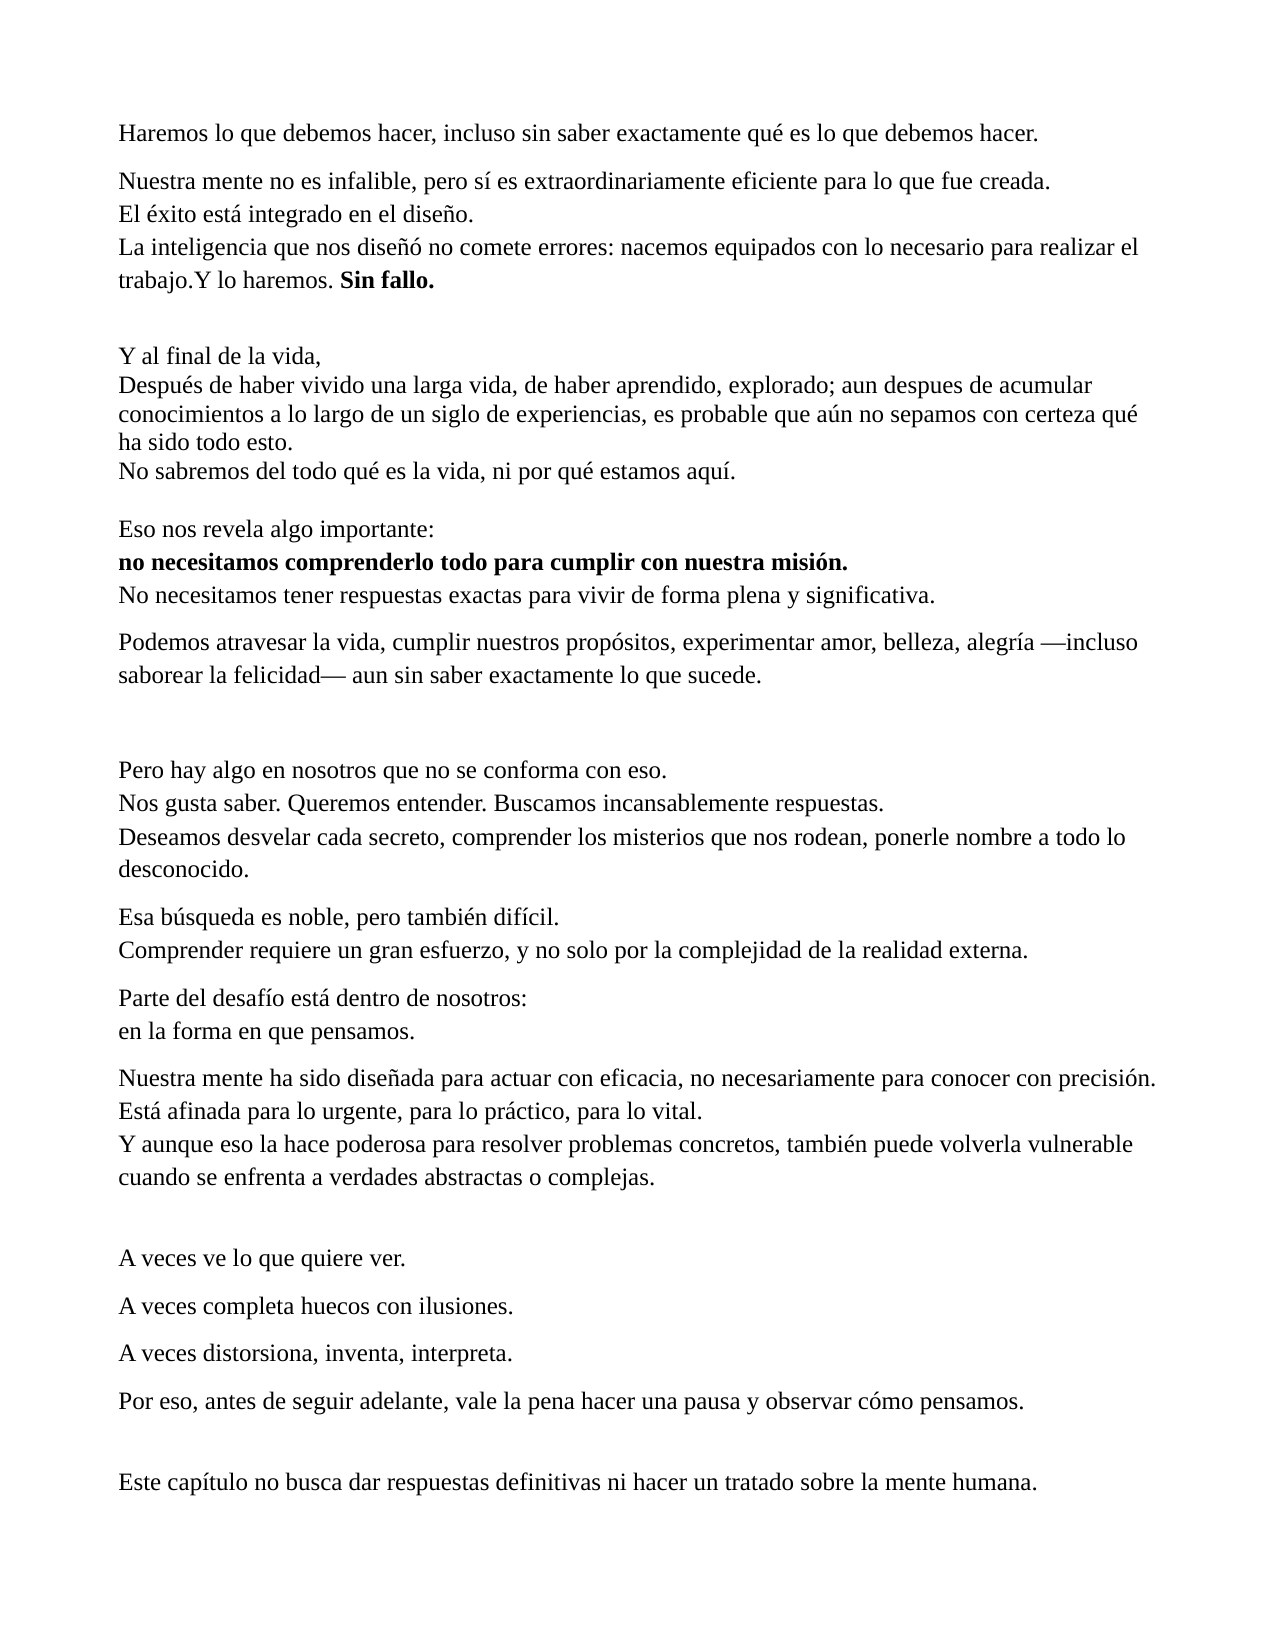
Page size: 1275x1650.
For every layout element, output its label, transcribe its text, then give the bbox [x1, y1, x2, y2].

text Nuestra mente ha sido diseñada para actuar con eficacia, no necesariamente para conocer con precisión. Está afinada para lo urgente, para lo práctico, para lo vital. Y aunque eso la hace poderosa para resolver problemas concretos, también puede volverla vulnerable cuando se enfrenta a verdades abstractas o complejas. [118, 1063, 1157, 1191]
text Después de haber vivido una larga vida, de haber aprendido, explorado; aun despues de acumular conocimientos a lo largo de un siglo de experiencias, es probable que aún no sepamos con certeza qué ha sido todo esto. No sabremos del todo qué es la vida, ni por qué estamos aquí. [118, 370, 1157, 485]
text Haremos lo que debemos hacer, incluso sin saber exactamente qué es lo que debemos hacer. [118, 118, 1157, 147]
text Este capítulo no busca dar respuestas definitivas ni hacer un tratado sobre la mente humana. [118, 1433, 1157, 1495]
text Parte del desafío está dentro de nosotros: en la forma en que pensamos. [118, 983, 1157, 1044]
text Eso nos revela algo importante: no necesitamos comprenderlo todo para cumplir con nuestra misión. No necesitamos tener respuestas exactas para vivir de forma plena y significativa. [118, 514, 1157, 608]
text Pero hay algo en nosotros que no se conforma con eso. Nos gusta saber. Queremos entender. Buscamos incansablemente respuestas. Deseamos desvelar cada secreto, comprender los misterios que nos rodean, ponerle nombre a todo lo desconocido. [118, 756, 1157, 883]
text Nuestra mente no es infalible, pero sí es extraordinariamente eficiente para lo que fue creada. El éxito está integrado en el diseño. La inteligencia que nos diseñó no comete errores: nacemos equipados con lo necesario para realizar el trabajo.Y lo haremos. Sin fallo. [118, 166, 1157, 293]
text A veces distorsiona, inventa, interpreta. [118, 1338, 1157, 1367]
text Podemos atravesar la vida, cumplir nuestros propósitos, experimentar amor, belleza, alegría —incluso saborear la felicidad— aun sin saber exactamente lo que sucede. [118, 627, 1157, 689]
text A veces completa huecos con ilusiones. [118, 1291, 1157, 1319]
text Y al final de la vida, [118, 341, 1157, 370]
text A veces ve lo que quiere ver. [118, 1210, 1157, 1272]
text Por eso, antes de seguir adelante, vale la pena hacer una pausa y observar cómo pensamos. [118, 1386, 1157, 1415]
text Esa búsqueda es noble, pero también difícil. Comprender requiere un gran esfuerzo, y no solo por la complejidad de la realidad externa. [118, 902, 1157, 964]
